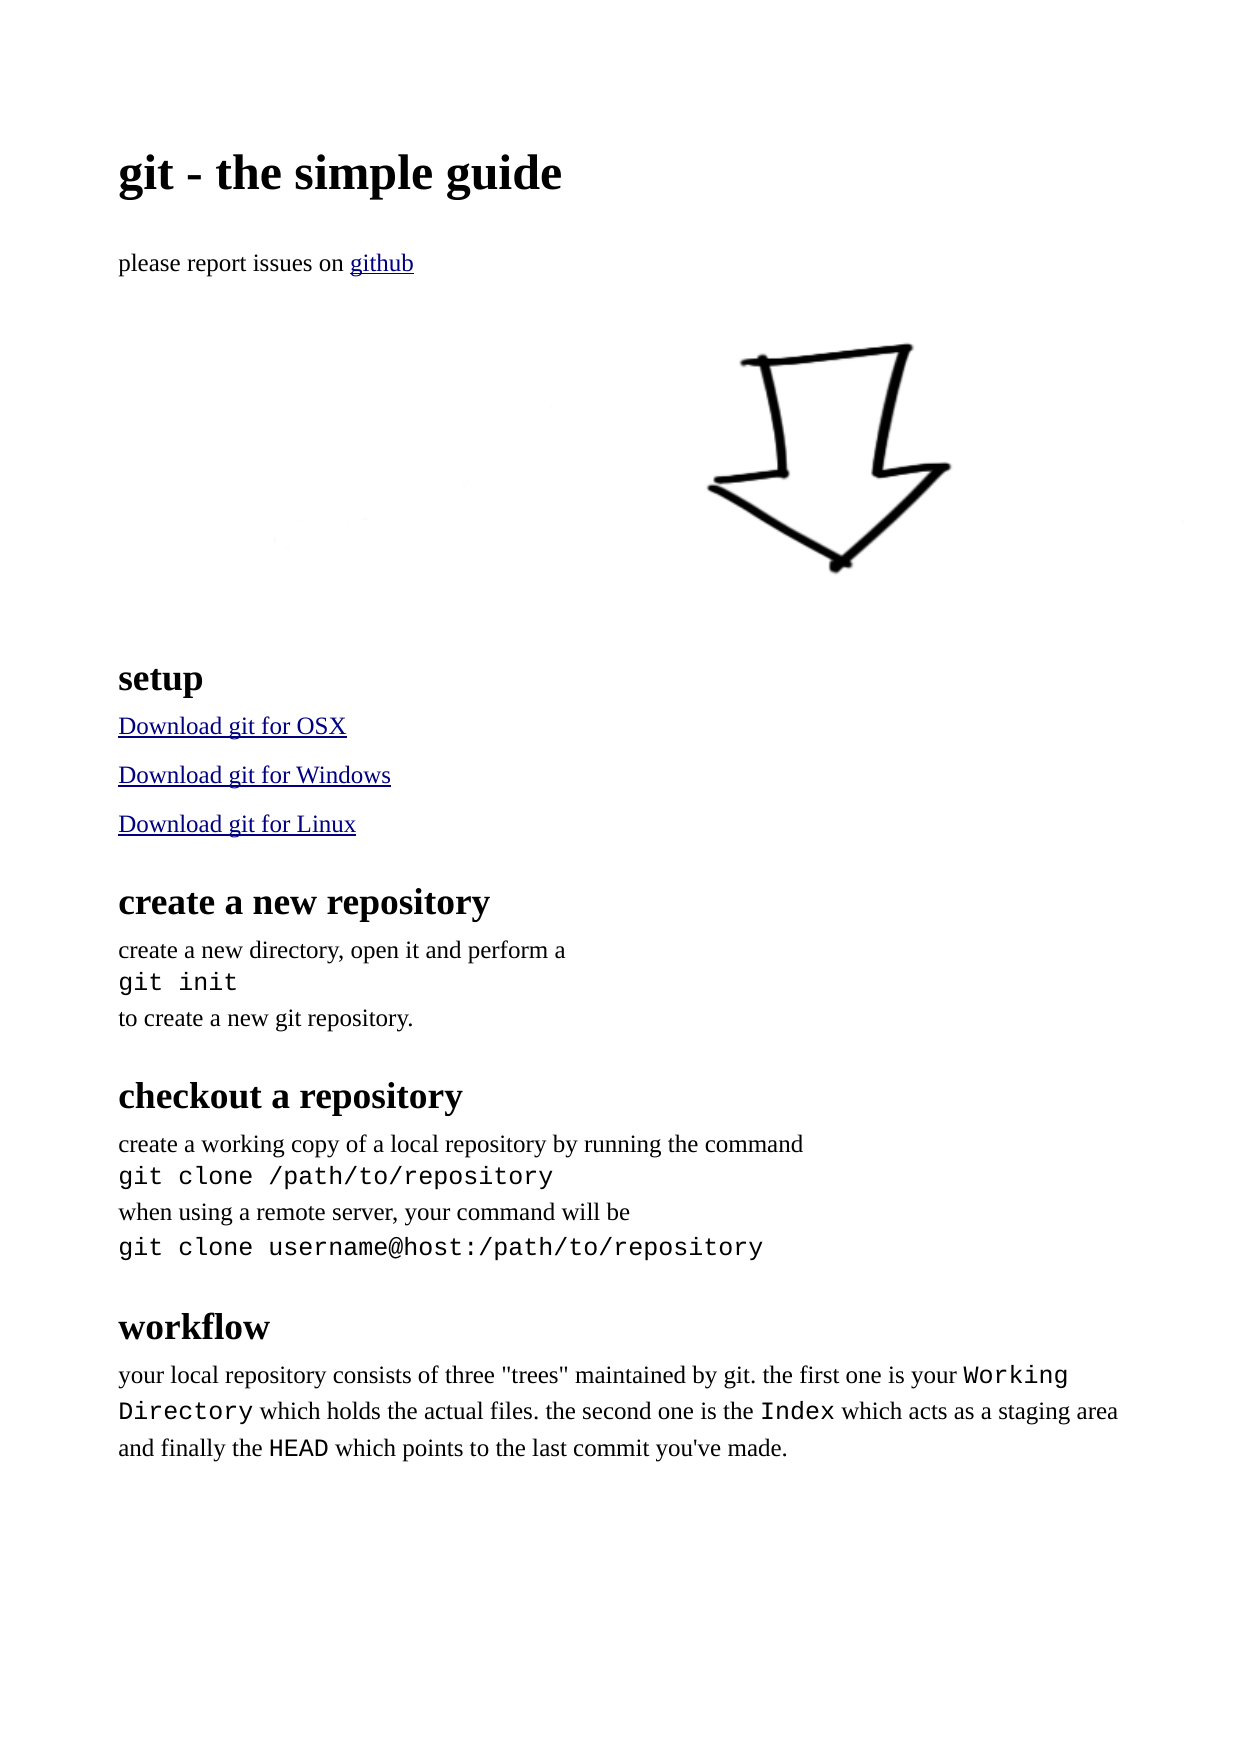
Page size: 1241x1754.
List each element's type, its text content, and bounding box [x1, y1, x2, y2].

subtitle workflow [118, 1304, 1122, 1347]
subtitle create a new repository [118, 879, 1122, 922]
text your local repository consists of three "trees" maintained by git. the first one is your Working Directory which holds the actual files. the second one is the Index which acts as a staging area and finally the HEAD which points to the last commit you've made. [118, 1360, 1122, 1464]
text Download git for Linux [118, 809, 1122, 838]
text please report issues on github [118, 213, 1122, 276]
subtitle checkout a repository [118, 1073, 1122, 1116]
text create a new directory, open it and perform a git init to create a new git repository. [118, 935, 1122, 1032]
picture [118, 296, 1241, 610]
text Download git for Windows [118, 760, 1122, 789]
text create a working copy of a local repository by running the command git clone /path/to/repository when using a remote server, your command will be git clone username@host:/path/to/repository [118, 1129, 1122, 1263]
subtitle git - the simple guide [118, 143, 1122, 201]
text Download git for OSX [118, 711, 1122, 740]
subtitle setup [118, 656, 1122, 699]
